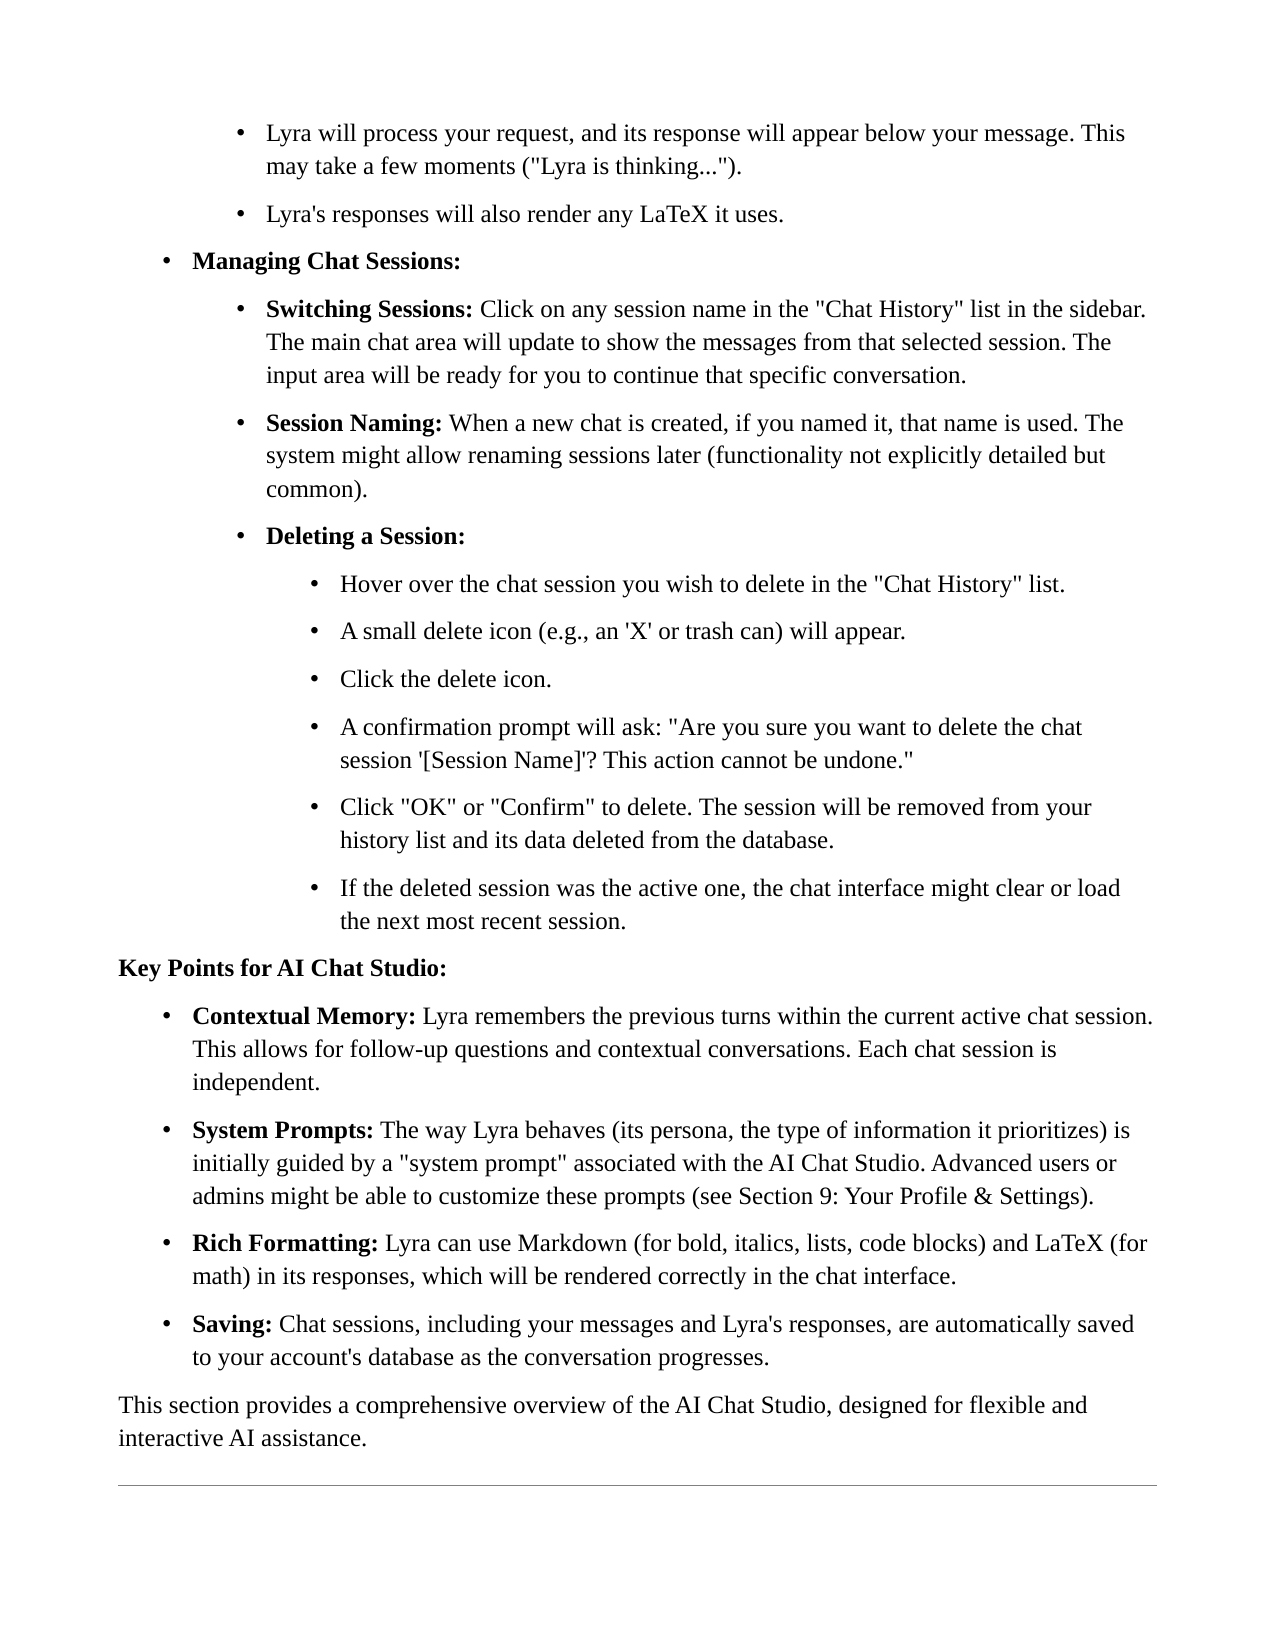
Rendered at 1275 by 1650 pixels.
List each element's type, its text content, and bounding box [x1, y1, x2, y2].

list Switching Sessions: Click on any session name in the "Chat History" list in the sidebar. The main chat area will update to show the messages from that selected session. The input area will be ready for you to continue that specific conversation. [236, 294, 1157, 389]
list Session Naming: When a new chat is created, if you named it, that name is used. The system might allow renaming sessions later (functionality not explicitly detailed but common). [236, 408, 1157, 502]
text This section provides a comprehensive overview of the AI Chat Studio, designed for flexible and interactive AI assistance. [118, 1390, 1157, 1451]
list Rich Formatting: Lyra can use Markdown (for bold, italics, lists, code blocks) and LaTeX (for math) in its responses, which will be rendered correctly in the chat interface. [162, 1228, 1157, 1290]
list Hover over the chat session you wish to delete in the "Chat History" list. [310, 569, 1157, 598]
list Deleting a Session: [236, 521, 1157, 550]
list A confirmation prompt will ask: "Are you sure you want to delete the chat session '[Session Name]'? This action cannot be undone." [310, 712, 1157, 773]
list Saving: Chat sessions, including your messages and Lyra's responses, are automatically saved to your account's database as the conversation progresses. [162, 1309, 1157, 1371]
list Click the delete icon. [310, 664, 1157, 693]
list Contextual Memory: Lyra remembers the previous turns within the current active chat session. This allows for follow-up questions and contextual conversations. Each chat session is independent. [162, 1001, 1157, 1096]
text Key Points for AI Chat Studio: [118, 953, 1157, 982]
list Managing Chat Sessions: [162, 246, 1157, 275]
list Lyra's responses will also render any LaTeX it uses. [236, 199, 1157, 227]
list If the deleted session was the active one, the chat interface might clear or load the next most recent session. [310, 873, 1157, 935]
list Lyra will process your request, and its response will appear below your message. This may take a few moments ("Lyra is thinking..."). [236, 118, 1157, 180]
list Click "OK" or "Confirm" to delete. The session will be removed from your history list and its data deleted from the database. [310, 792, 1157, 854]
list A small delete icon (e.g., an 'X' or trash can) will appear. [310, 616, 1157, 645]
list System Prompts: The way Lyra behaves (its persona, the type of information it prioritizes) is initially guided by a "system prompt" associated with the AI Chat Studio. Advanced users or admins might be able to customize these prompts (see Section 9: Your Profile & Settings). [162, 1115, 1157, 1209]
